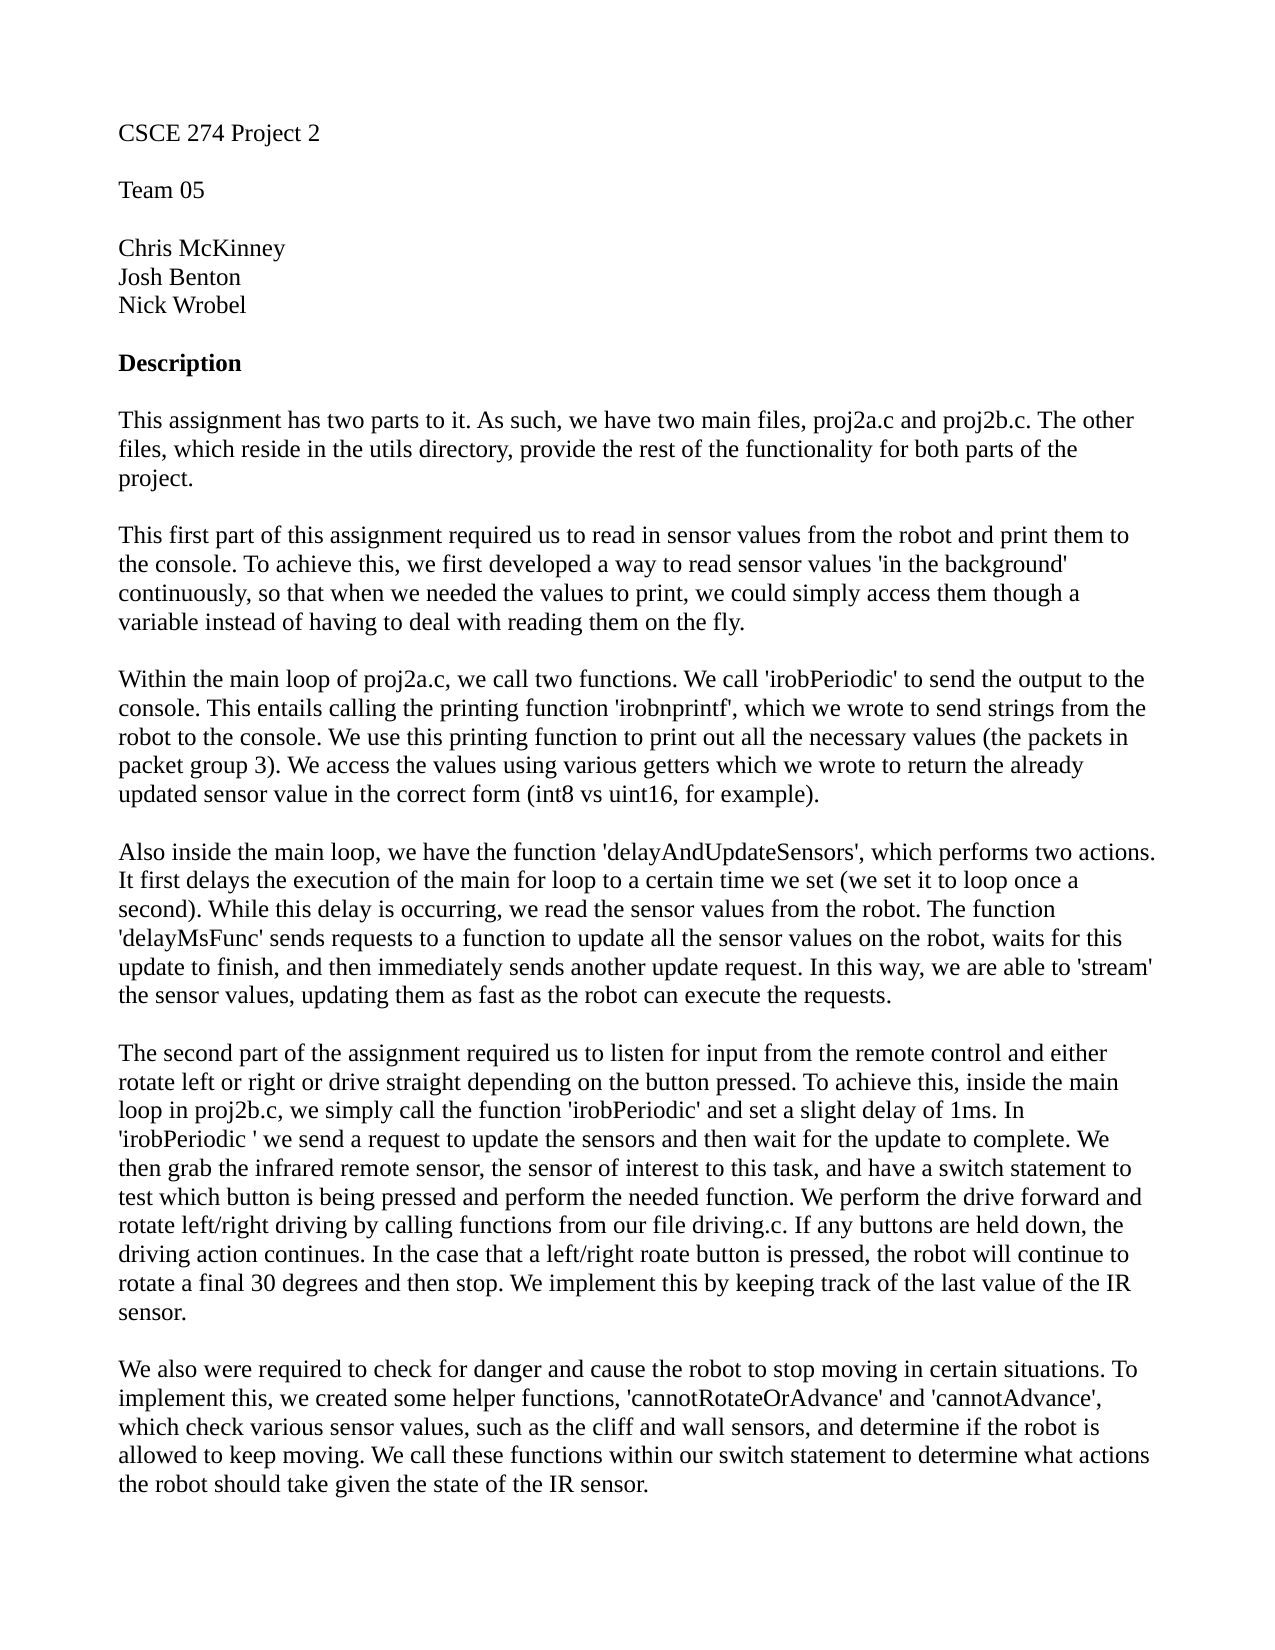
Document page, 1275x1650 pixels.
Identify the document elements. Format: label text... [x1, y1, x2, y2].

text Within the main loop of proj2a.c, we call two functions. We call 'irobPeriodic' to send the output to the console. This entails calling the printing function 'irobnprintf', which we wrote to send strings from the robot to the console. We use this printing function to print out all the necessary values (the packets in packet group 3). We access the values using various getters which we wrote to return the already updated sensor value in the correct form (int8 vs uint16, for example). [118, 664, 1157, 808]
text This first part of this assignment required us to read in sensor values from the robot and print them to the console. To achieve this, we first developed a way to read sensor values 'in the background' continuously, so that when we needed the values to print, we could simply access them though a variable instead of having to deal with reading them on the fly. [118, 521, 1157, 636]
text We also were required to check for danger and cause the robot to stop moving in certain situations. To implement this, we created some helper functions, 'cannotRotateOrAdvance' and 'cannotAdvance', which check various sensor values, such as the cliff and wall sensors, and determine if the robot is allowed to keep moving. We call these functions within our switch statement to determine what actions the robot should take given the state of the IR sensor. [118, 1354, 1157, 1498]
text CSCE 274 Project 2 [118, 118, 1157, 147]
text Chris McKinney [118, 233, 1157, 262]
text Description [118, 348, 1157, 377]
text Josh Benton [118, 262, 1157, 291]
text Also inside the main loop, we have the function 'delayAndUpdateSensors', which performs two actions. It first delays the execution of the main for loop to a certain time we set (we set it to loop once a second). While this delay is occurring, we read the sensor values from the robot. The function 'delayMsFunc' sends requests to a function to update all the sensor values on the robot, waits for this update to finish, and then immediately sends another update request. In this way, we are able to 'stream' the sensor values, updating them as fast as the robot can execute the requests. [118, 837, 1157, 1009]
text This assignment has two parts to it. As such, we have two main files, proj2a.c and proj2b.c. The other files, which reside in the utils directory, provide the rest of the functionality for both parts of the project. [118, 406, 1157, 492]
text The second part of the assignment required us to listen for input from the remote control and either rotate left or right or drive straight depending on the button pressed. To achieve this, inside the main loop in proj2b.c, we simply call the function 'irobPeriodic' and set a slight delay of 1ms. In 'irobPeriodic ' we send a request to update the sensors and then wait for the update to complete. We then grab the infrared remote sensor, the sensor of interest to this task, and have a switch statement to test which button is being pressed and perform the needed function. We perform the drive forward and rotate left/right driving by calling functions from our file driving.c. If any buttons are held down, the driving action continues. In the case that a left/right roate button is pressed, the robot will continue to rotate a final 30 degrees and then stop. We implement this by keeping track of the last value of the IR sensor. [118, 1038, 1157, 1326]
text Nick Wrobel [118, 291, 1157, 319]
text Team 05 [118, 176, 1157, 204]
